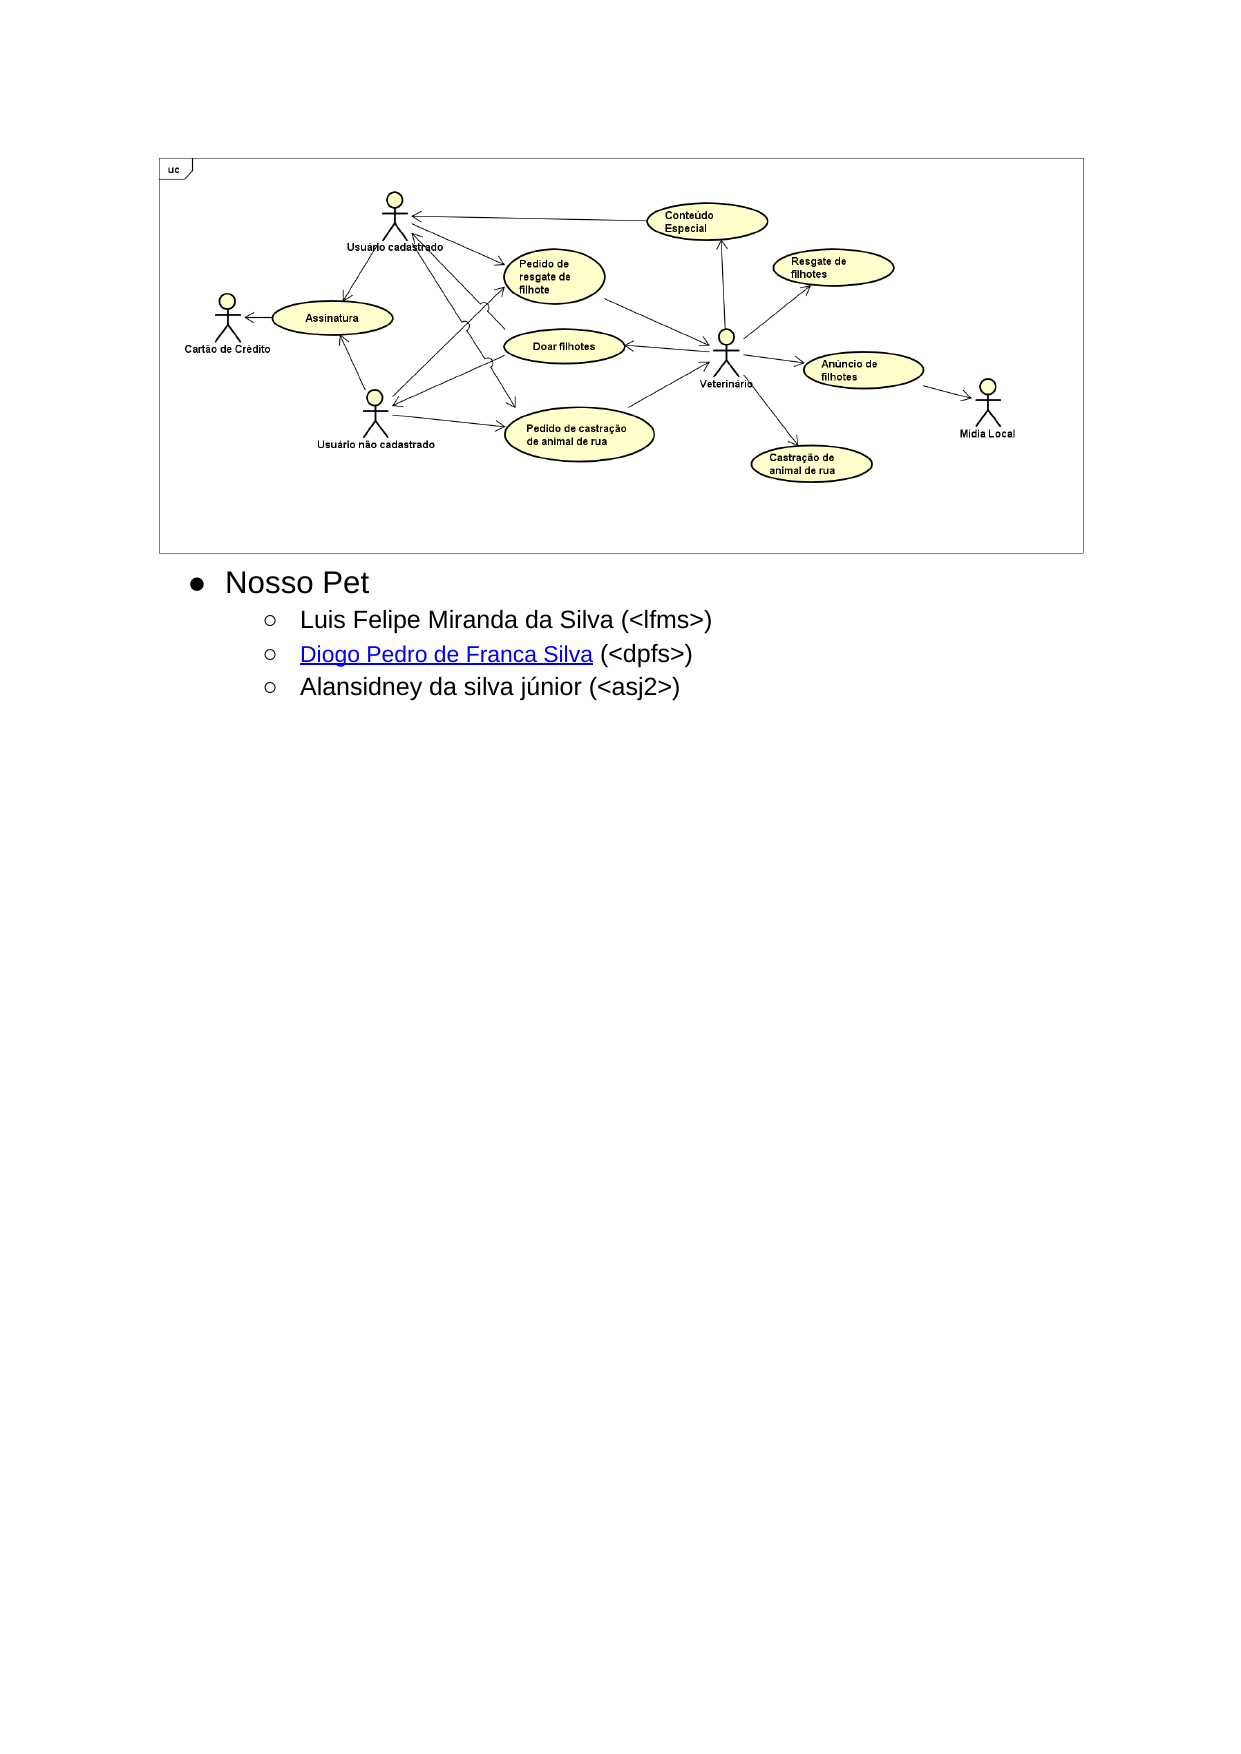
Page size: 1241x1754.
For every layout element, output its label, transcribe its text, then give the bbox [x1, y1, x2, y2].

list Diogo Pedro de Franca Silva (<dpfs>) [262, 638, 1090, 667]
picture [150, 150, 1091, 561]
list Luis Felipe Miranda da Silva (<lfms>) [262, 606, 1090, 634]
list Alansidney da silva júnior (<asj2>) [262, 672, 1090, 700]
list Nosso Pet [187, 564, 1090, 600]
